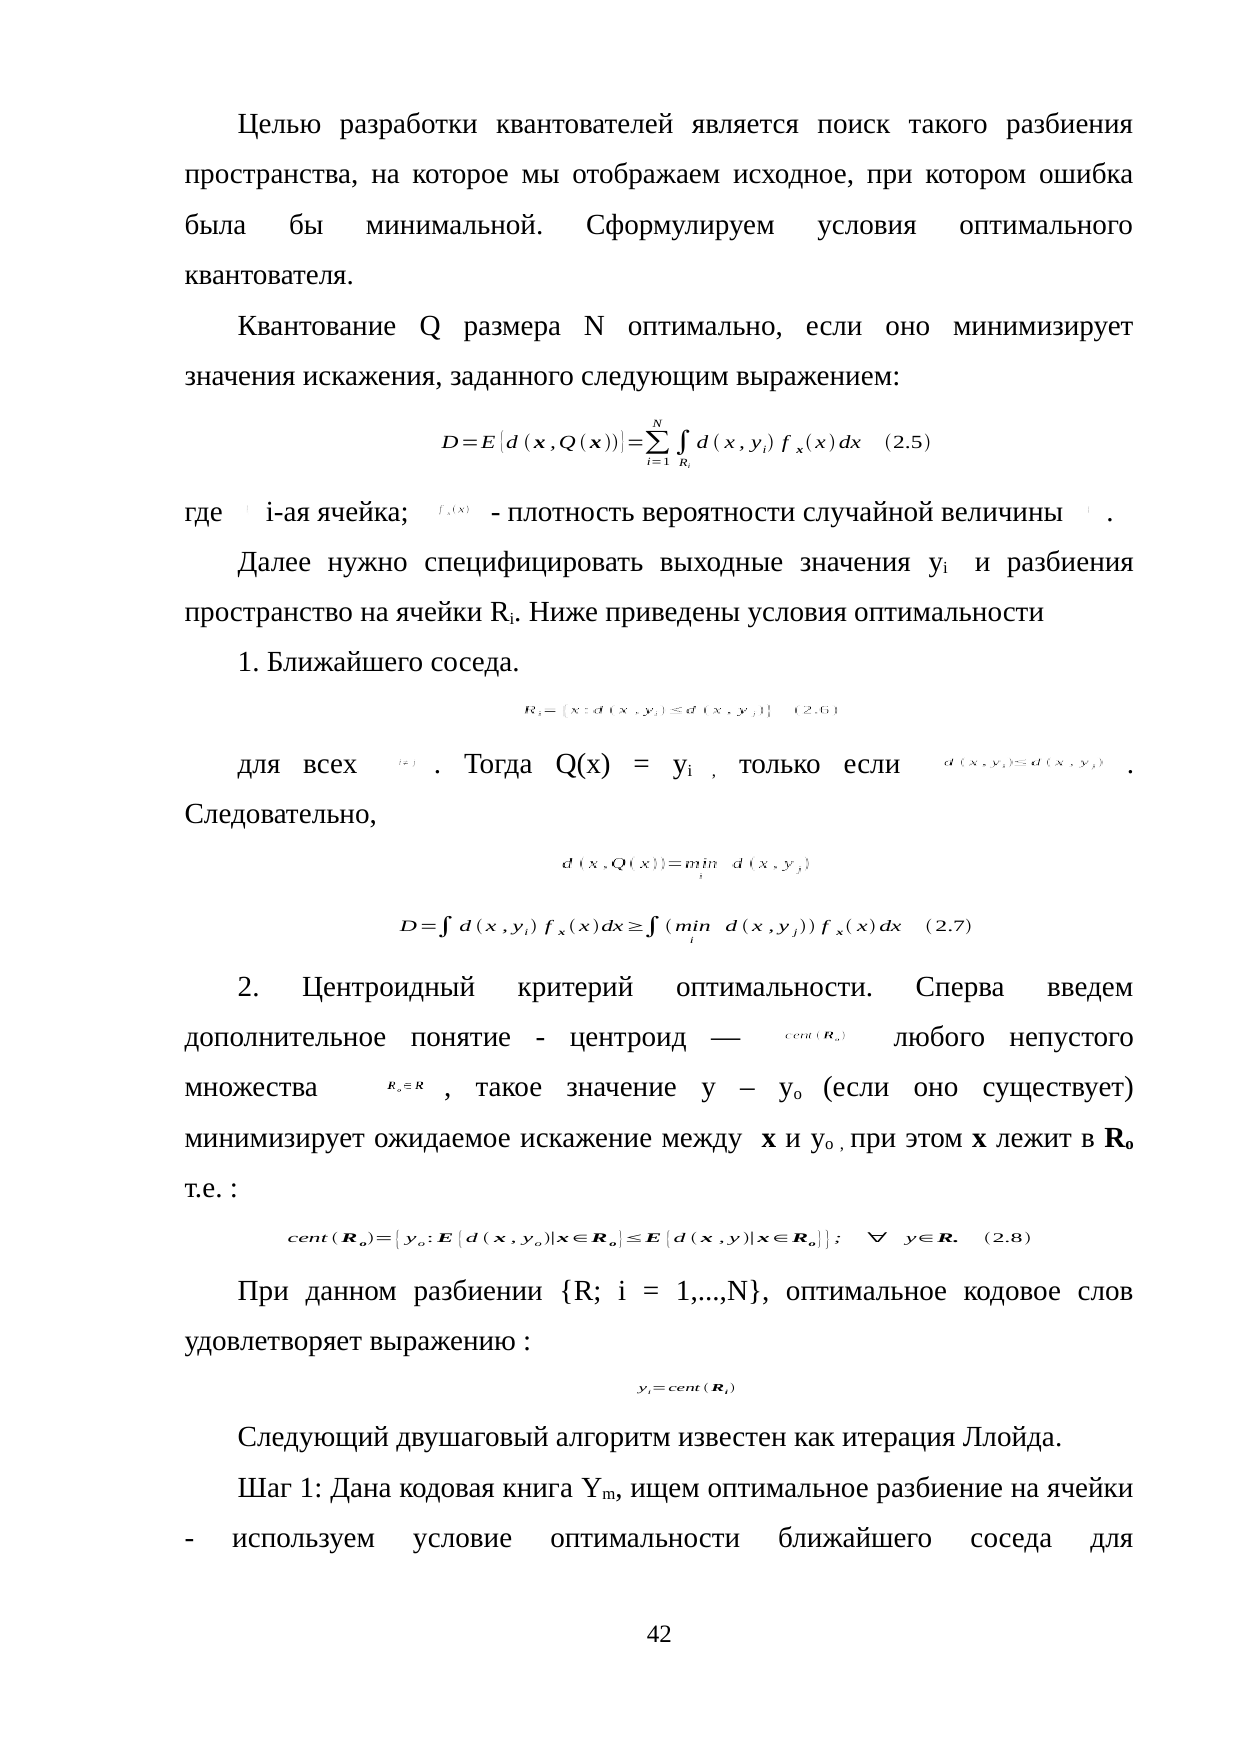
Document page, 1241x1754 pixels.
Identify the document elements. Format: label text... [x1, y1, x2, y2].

text Квантование Q размера N оптимально, если оно минимизирует значения искажения, заданного следующим выражением: [184, 308, 1134, 391]
text 1. Ближайшего соседа. [184, 644, 1134, 678]
text Следующий двушаговый алгоритм известен как итерация Ллойда. [184, 1419, 1134, 1453]
text При данном разбиении {R; i = 1,...,N}, оптимальное кодовое слов удовлетворяет выражению : [184, 1273, 1134, 1357]
text 2. Центроидный критерий оптимальности. Сперва введем дополнительное понятие - центроид — любого непустого множества , такое значение y – yo (если оно существует) минимизирует ожидаемое искажение между x и yo , при этом x лежит в Ro т.е. : [184, 969, 1134, 1204]
text Целью разработки квантователей является поиск такого разбиения пространства, на которое мы отображаем исходное, при котором ошибка была бы минимальной. Сформулируем условия оптимального квантователя. [184, 106, 1134, 291]
text где i-ая ячейка; - плотность вероятности случайной величины . [184, 494, 1134, 527]
text Шаг 1: Дана кодовая книга Ym, ищем оптимальное разбиение на ячейки - используем уcловие оптимальности ближайшего соседа для [184, 1470, 1134, 1553]
text для всех . Тогда Q(x) = yi , только если . Следовательно, [184, 746, 1134, 830]
text Далее нужно специфицировать выходные значения yi и разбиения пространство на ячейки Ri. Ниже приведены условия оптимальности [184, 544, 1134, 628]
